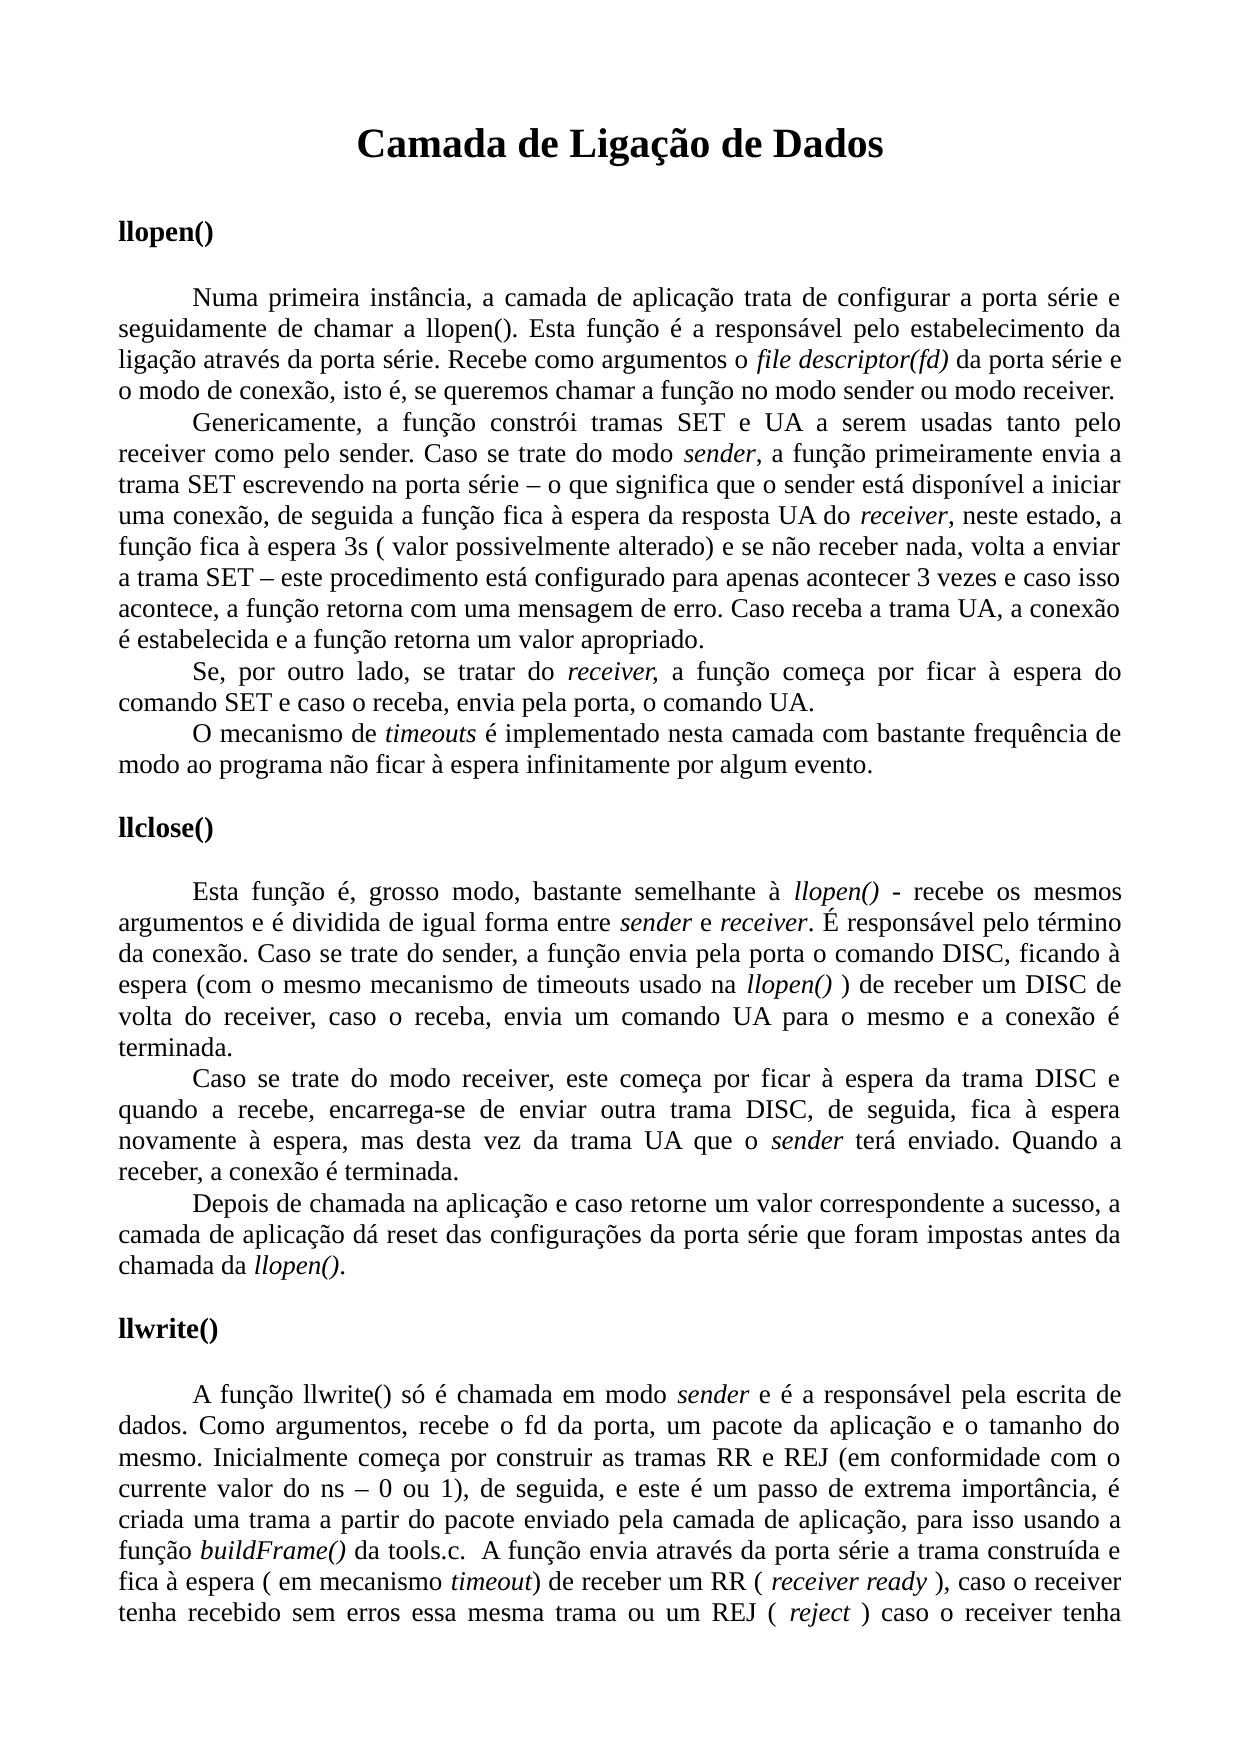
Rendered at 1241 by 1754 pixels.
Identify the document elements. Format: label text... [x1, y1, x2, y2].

text O mecanismo de timeouts é implementado nesta camada com bastante frequência de modo ao programa não ficar à espera infinitamente por algum evento. [118, 717, 1122, 779]
text llopen() [118, 214, 1122, 247]
text Genericamente, a função constrói tramas SET e UA a serem usadas tanto pelo receiver como pelo sender. Caso se trate do modo sender, a função primeiramente envia a trama SET escrevendo na porta série – o que significa que o sender está disponível a iniciar uma conexão, de seguida a função fica à espera da resposta UA do receiver, neste estado, a função fica à espera 3s ( valor possivelmente alterado) e se não receber nada, volta a enviar a trama SET – este procedimento está configurado para apenas acontecer 3 vezes e caso isso acontece, a função retorna com uma mensagem de erro. Caso receba a trama UA, a conexão é estabelecida e a função retorna um valor apropriado. [118, 406, 1122, 655]
text llwrite() [118, 1311, 1122, 1345]
text Caso se trate do modo receiver, este começa por ficar à espera da trama DISC e quando a recebe, encarrega-se de enviar outra trama DISC, de seguida, fica à espera novamente à espera, mas desta vez da trama UA que o sender terá enviado. Quando a receber, a conexão é terminada. [118, 1062, 1122, 1187]
text A função llwrite() só é chamada em modo sender e é a responsável pela escrita de dados. Como argumentos, recebe o fd da porta, um pacote da aplicação e o tamanho do mesmo. Inicialmente começa por construir as tramas RR e REJ (em conformidade com o currente valor do ns – 0 ou 1), de seguida, e este é um passo de extrema importância, é criada uma trama a partir do pacote enviado pela camada de aplicação, para isso usando a função buildFrame() da tools.c. A função envia através da porta série a trama construída e fica à espera ( em mecanismo timeout) de receber um RR ( receiver ready ), caso o receiver tenha recebido sem erros essa mesma trama ou um REJ ( reject ) caso o receiver tenha [118, 1378, 1122, 1627]
text Depois de chamada na aplicação e caso retorne um valor correspondente a sucesso, a camada de aplicação dá reset das configurações da porta série que foram impostas antes da chamada da llopen(). [118, 1187, 1122, 1280]
text Camada de Ligação de Dados [118, 118, 1122, 166]
text Numa primeira instância, a camada de aplicação trata de configurar a porta série e seguidamente de chamar a llopen(). Esta função é a responsável pelo estabelecimento da ligação através da porta série. Recebe como argumentos o file descriptor(fd) da porta série e o modo de conexão, isto é, se queremos chamar a função no modo sender ou modo receiver. [118, 281, 1122, 406]
text Esta função é, grosso modo, bastante semelhante à llopen() - recebe os mesmos argumentos e é dividida de igual forma entre sender e receiver. É responsável pelo término da conexão. Caso se trate do sender, a função envia pela porta o comando DISC, ficando à espera (com o mesmo mecanismo de timeouts usado na llopen() ) de receber um DISC de volta do receiver, caso o receba, envia um comando UA para o mesmo e a conexão é terminada. [118, 875, 1122, 1062]
text llclose() [118, 811, 1122, 844]
text Se, por outro lado, se tratar do receiver, a função começa por ficar à espera do comando SET e caso o receba, envia pela porta, o comando UA. [118, 655, 1122, 717]
